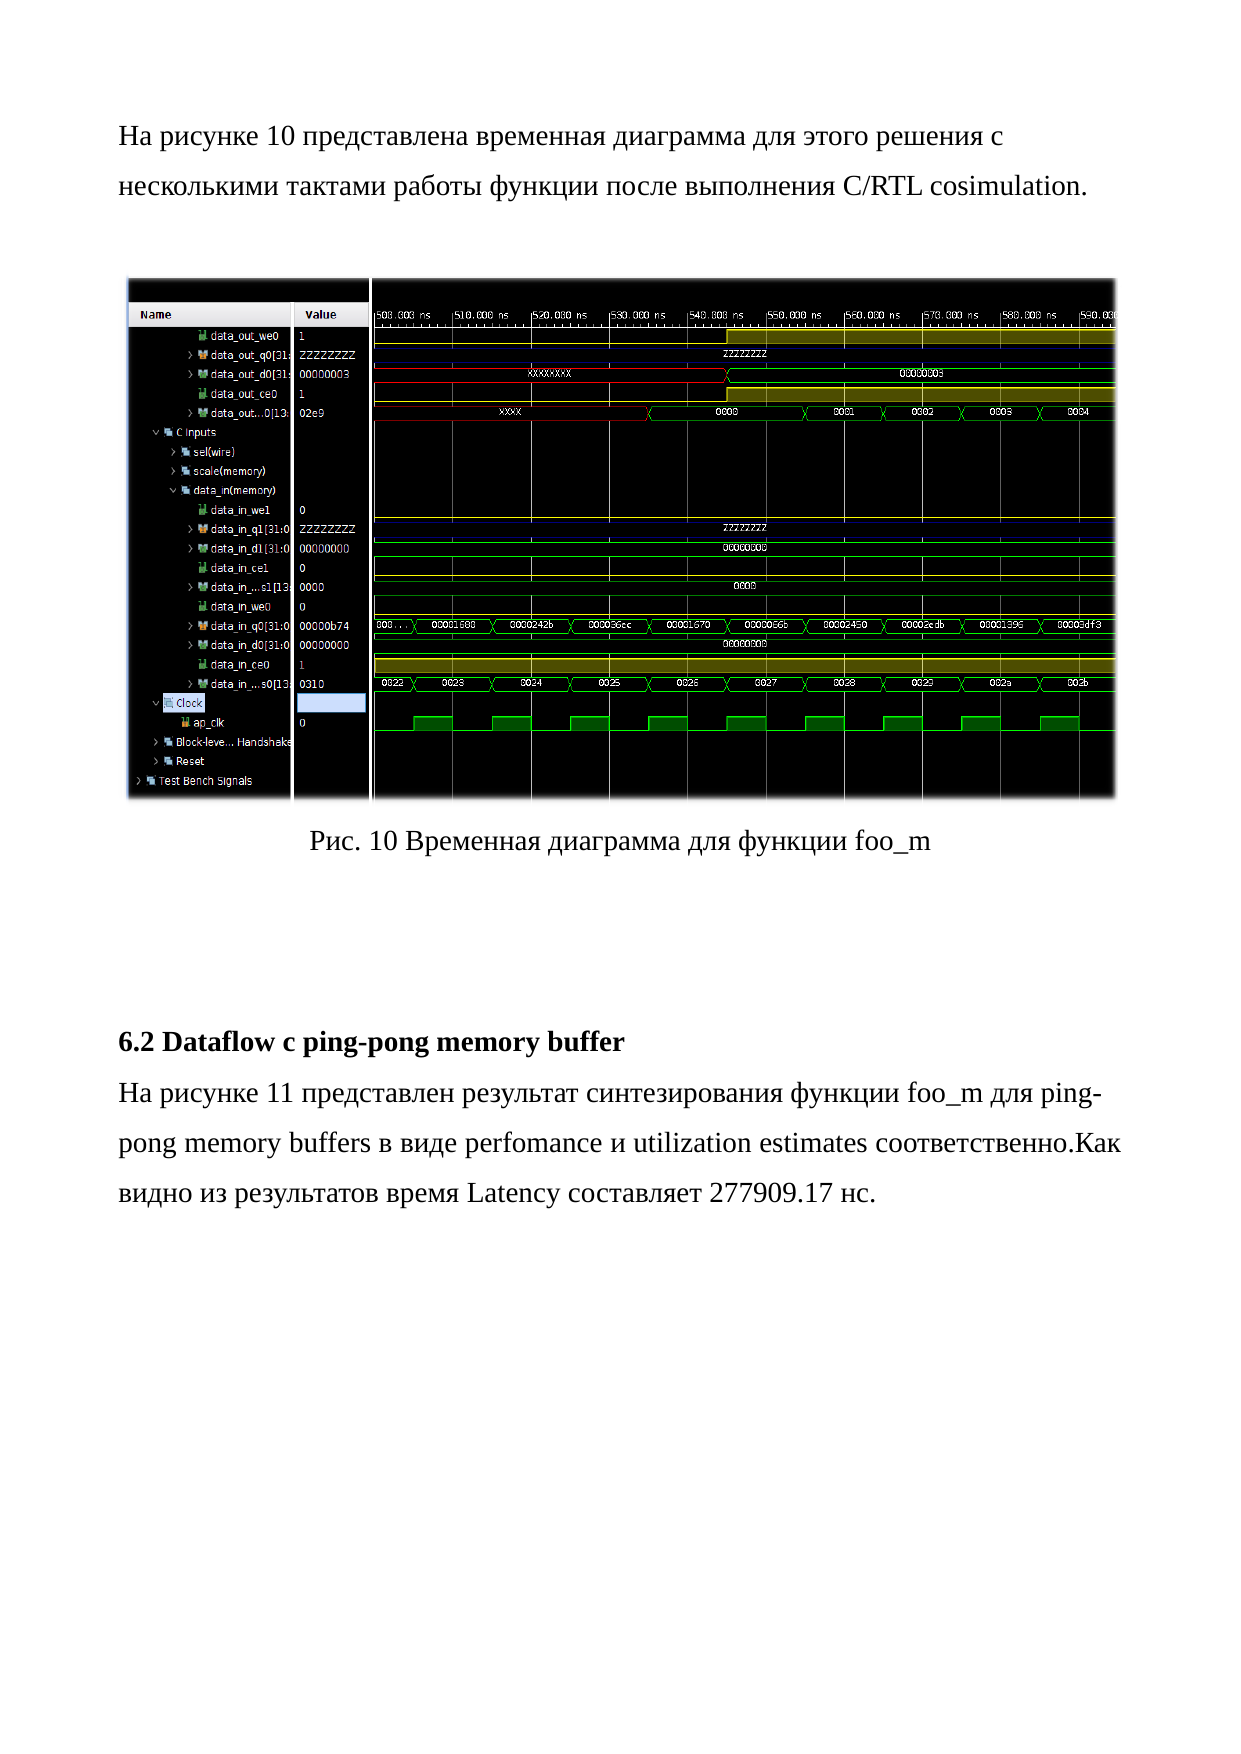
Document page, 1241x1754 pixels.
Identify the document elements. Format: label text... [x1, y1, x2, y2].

text Рис. 10 Временная диаграмма для функции foo_m [118, 807, 1122, 857]
picture [118, 269, 1123, 807]
text На рисунке 11 представлен результат синтезирования функции foo_m для ping- [118, 1075, 1122, 1108]
text pong memory buffers в виде perfomance и utilization estimates соответственно.Как видно из результатов время Latency составляет 277909.17 нс. [118, 1125, 1122, 1209]
text 6.2 Dataflow с ping-pong memory buffer [118, 1024, 1122, 1058]
text несколькими тактами работы функции после выполнения C/RTL cosimulation. [118, 168, 1122, 202]
text На рисунке 10 представлена временная диаграмма для этого решения с [118, 118, 1122, 152]
